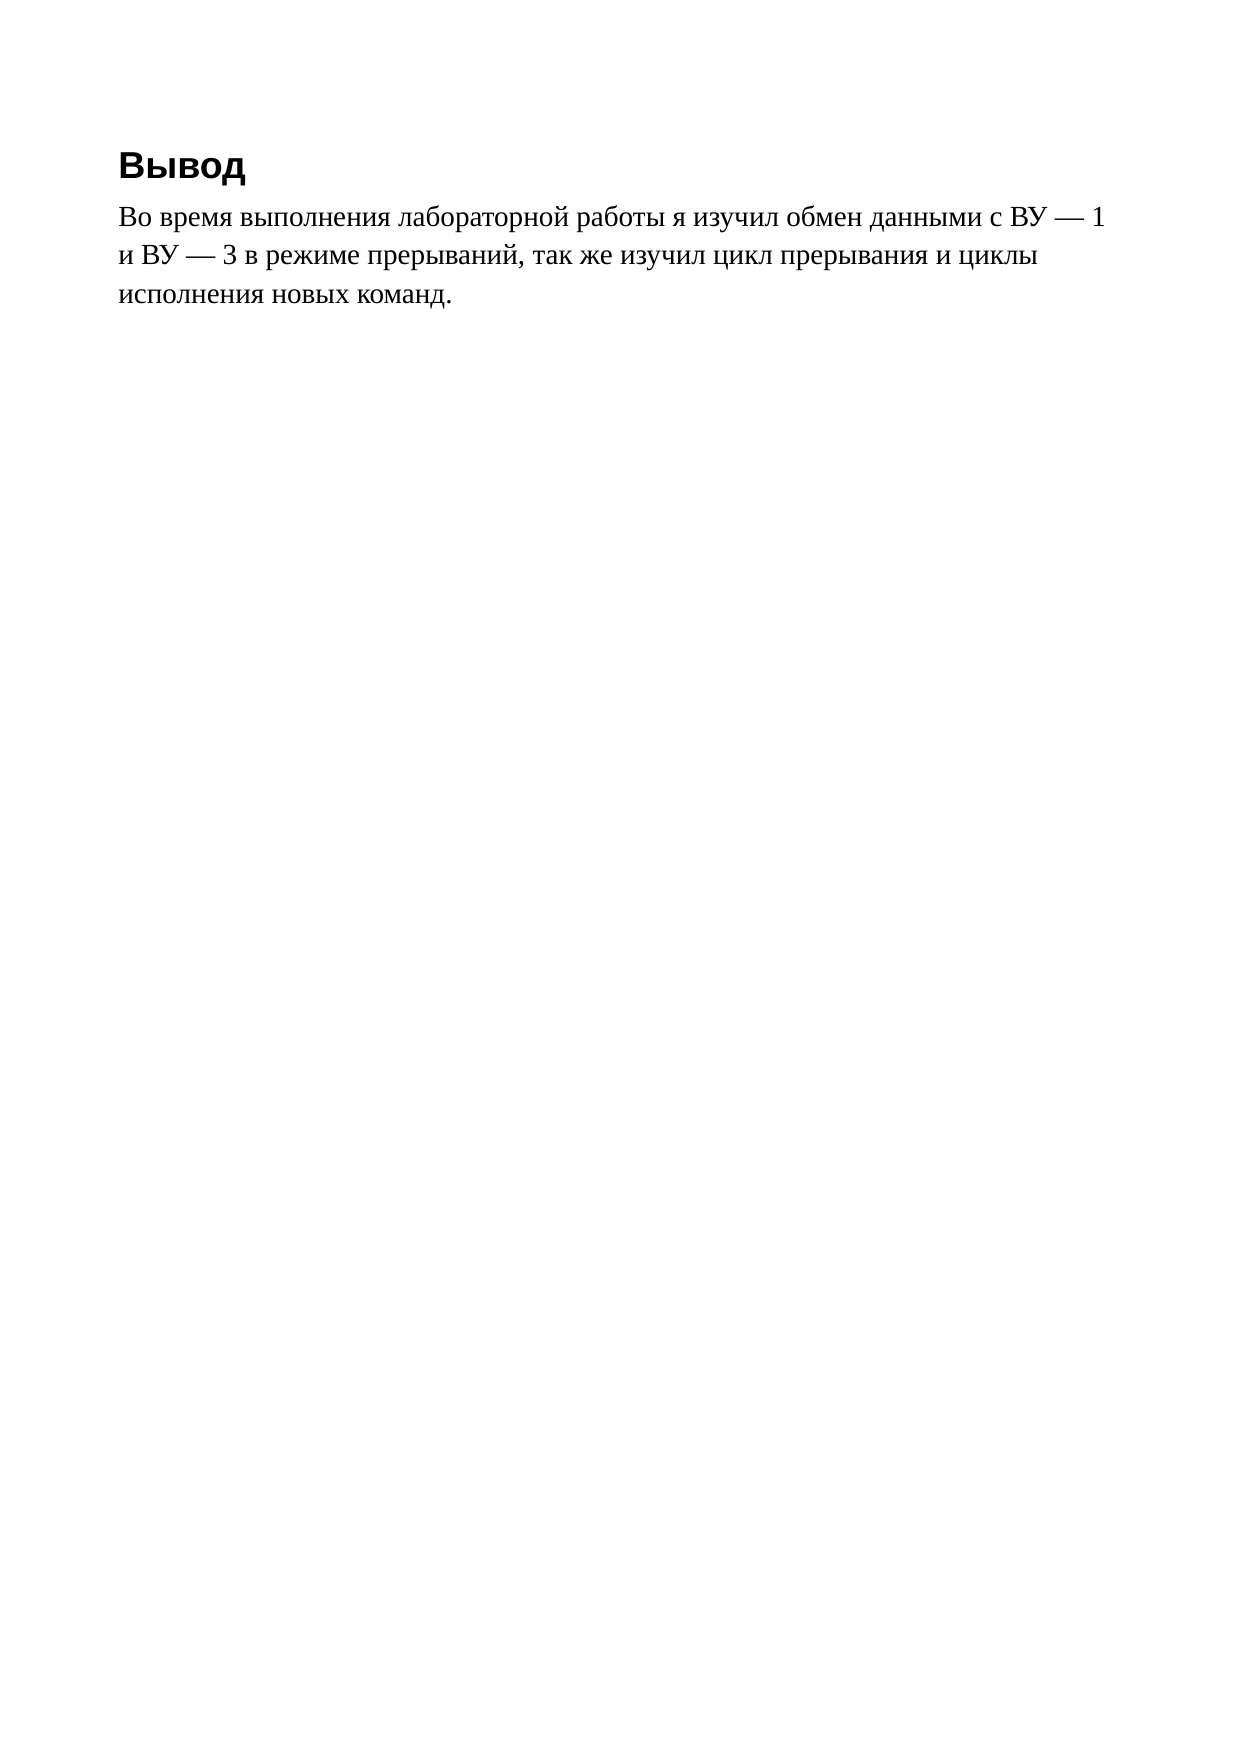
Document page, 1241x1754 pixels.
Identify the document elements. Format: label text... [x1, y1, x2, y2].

subtitle Вывод [118, 143, 1122, 186]
text Во время выполнения лабораторной работы я изучил обмен данными с ВУ — 1 и ВУ — 3 в режиме прерываний, так же изучил цикл прерывания и циклы исполнения новых команд. [118, 199, 1122, 309]
